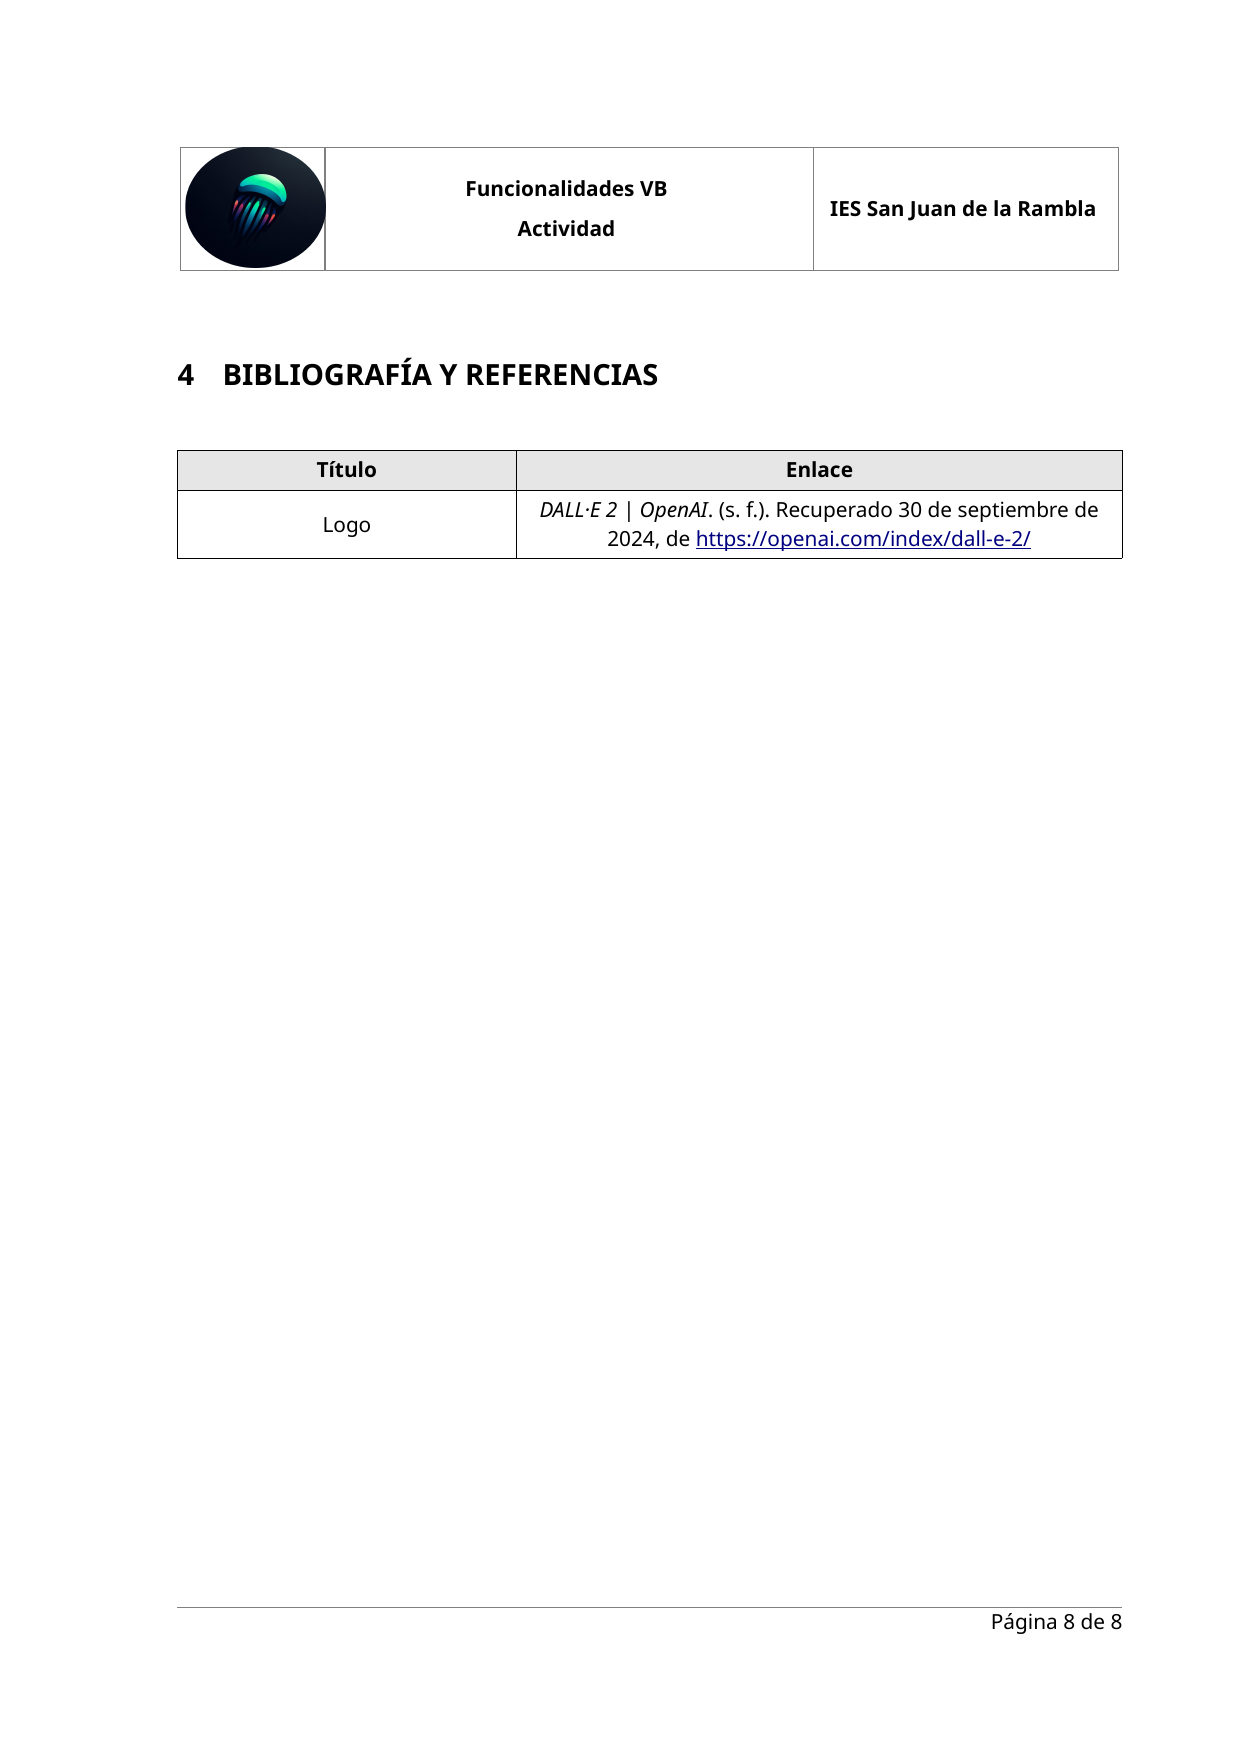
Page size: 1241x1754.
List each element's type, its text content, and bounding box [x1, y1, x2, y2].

table_cell Logo [178, 491, 516, 558]
subtitle BIBLIOGRAFÍA Y REFERENCIAS [177, 354, 1122, 393]
table_cell DALL·E 2 | OpenAI. (s. f.). Recuperado 30 de septiembre de 2024, de https://openai.com/index/dall-e-2/ [517, 491, 1122, 558]
table_header Título [178, 451, 516, 490]
table_header Enlace [517, 451, 1122, 490]
picture [185, 147, 326, 268]
